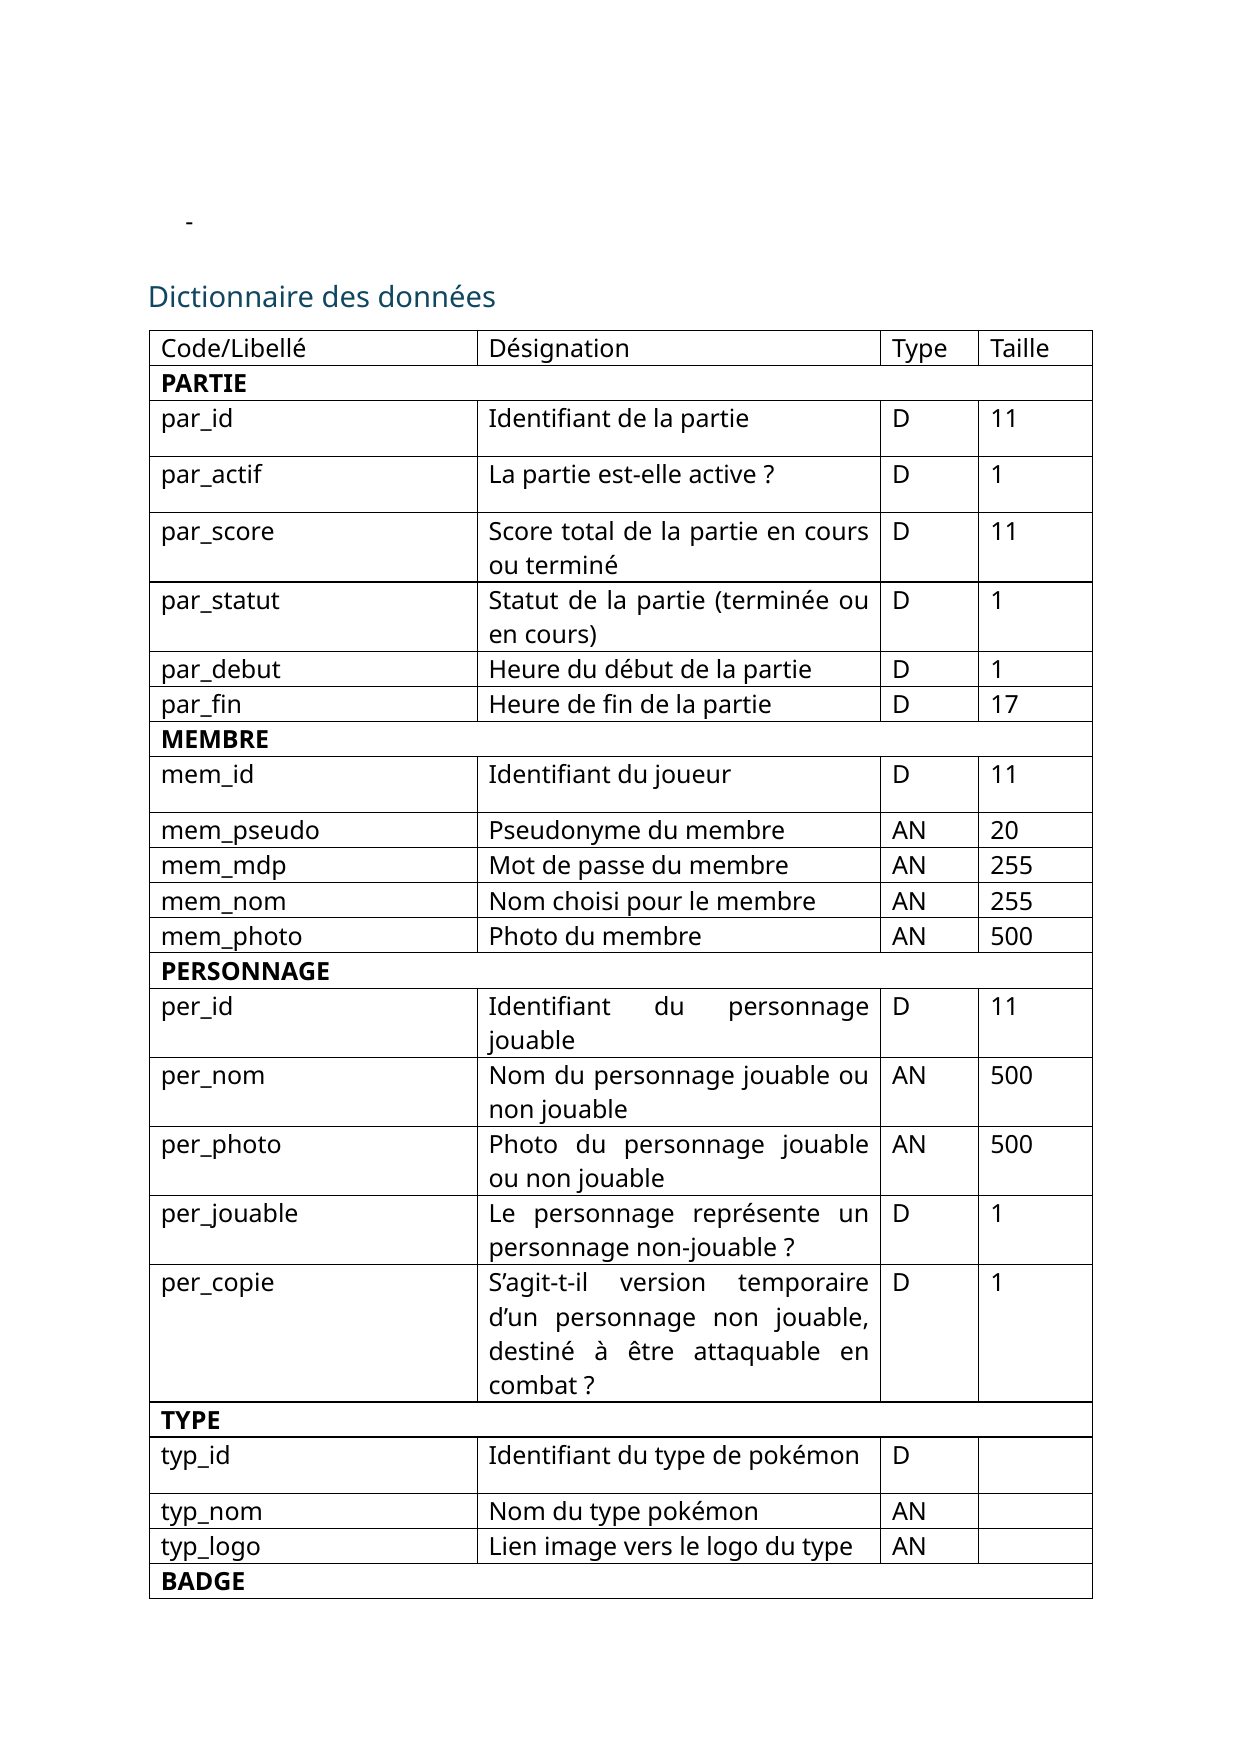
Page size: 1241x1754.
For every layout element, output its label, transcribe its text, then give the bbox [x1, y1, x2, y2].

table_cell par_id [150, 401, 477, 456]
table_cell mem_photo [150, 918, 477, 952]
table_cell D [881, 1438, 978, 1492]
table_cell 1 [979, 1265, 1092, 1401]
table_cell Mot de passe du membre [478, 848, 880, 882]
table_cell 500 [979, 918, 1092, 952]
table_cell D [881, 757, 978, 812]
table_cell 1 [979, 1196, 1092, 1264]
table_cell mem_nom [150, 883, 477, 917]
table_cell par_actif [150, 457, 477, 512]
table_cell D [881, 989, 978, 1057]
table_cell AN [881, 1127, 978, 1195]
table_cell AN [881, 1529, 978, 1563]
table_cell AN [881, 1494, 978, 1528]
table_cell Identifiant du joueur [478, 757, 880, 812]
table_cell Identifiant du personnage jouable [478, 989, 880, 1057]
table_cell D [881, 652, 978, 686]
table_cell 1 [979, 457, 1092, 512]
table_cell per_copie [150, 1265, 477, 1401]
table_cell PARTIE [150, 366, 1092, 400]
table_cell typ_logo [150, 1529, 477, 1563]
table_cell Lien image vers le logo du type [478, 1529, 880, 1563]
table_cell mem_mdp [150, 848, 477, 882]
table_cell mem_pseudo [150, 813, 477, 847]
table_cell BADGE [150, 1564, 1092, 1598]
table_cell Statut de la partie (terminée ou en cours) [478, 583, 880, 651]
table_header Désignation [478, 331, 880, 365]
table_cell D [881, 457, 978, 512]
table_cell 500 [979, 1127, 1092, 1195]
table_cell PERSONNAGE [150, 953, 1092, 987]
table_cell per_nom [150, 1058, 477, 1126]
table_cell 255 [979, 883, 1092, 917]
table_cell 255 [979, 848, 1092, 882]
table_cell La partie est-elle active ? [478, 457, 880, 512]
table_header Code/Libellé [150, 331, 477, 365]
table_cell [979, 1494, 1092, 1528]
table_cell Identifiant du type de pokémon [478, 1438, 880, 1492]
table_cell 11 [979, 513, 1092, 581]
table_cell S’agit-t-il version temporaire d’un personnage non jouable, destiné à être attaquable en combat ? [478, 1265, 880, 1401]
table_cell Pseudonyme du membre [478, 813, 880, 847]
table_cell AN [881, 883, 978, 917]
table_cell Score total de la partie en cours ou terminé [478, 513, 880, 581]
table_cell typ_nom [150, 1494, 477, 1528]
table_cell par_debut [150, 652, 477, 686]
table_cell 1 [979, 583, 1092, 651]
table_cell Photo du personnage jouable ou non jouable [478, 1127, 880, 1195]
table_cell Identifiant de la partie [478, 401, 880, 456]
table_cell Photo du membre [478, 918, 880, 952]
table_header Type [881, 331, 978, 365]
table_cell Nom du personnage jouable ou non jouable [478, 1058, 880, 1126]
table_cell D [881, 583, 978, 651]
table_cell MEMBRE [150, 722, 1092, 756]
table_cell AN [881, 918, 978, 952]
table_cell typ_id [150, 1438, 477, 1492]
table_cell [979, 1529, 1092, 1563]
table_cell D [881, 513, 978, 581]
table_cell Heure de fin de la partie [478, 687, 880, 721]
table_cell 17 [979, 687, 1092, 721]
subtitle Dictionnaire des données [148, 276, 1093, 316]
table_cell Le personnage représente un personnage non-jouable ? [478, 1196, 880, 1264]
table_cell [979, 1438, 1092, 1492]
table_cell TYPE [150, 1403, 1092, 1436]
table_cell 20 [979, 813, 1092, 847]
table_cell AN [881, 1058, 978, 1126]
table_cell par_fin [150, 687, 477, 721]
table_cell 500 [979, 1058, 1092, 1126]
table_cell per_photo [150, 1127, 477, 1195]
table_cell Heure du début de la partie [478, 652, 880, 686]
table_cell D [881, 1196, 978, 1264]
table_header Taille [979, 331, 1092, 365]
table_cell D [881, 687, 978, 721]
table_cell per_id [150, 989, 477, 1057]
table_cell Nom choisi pour le membre [478, 883, 880, 917]
table_cell D [881, 1265, 978, 1401]
table_cell 11 [979, 401, 1092, 456]
table_cell par_statut [150, 583, 477, 651]
table_cell 1 [979, 652, 1092, 686]
table_cell par_score [150, 513, 477, 581]
table_cell AN [881, 848, 978, 882]
table_cell per_jouable [150, 1196, 477, 1264]
table_cell 11 [979, 989, 1092, 1057]
table_cell D [881, 401, 978, 456]
table_cell AN [881, 813, 978, 847]
table_cell mem_id [150, 757, 477, 812]
table_cell 11 [979, 757, 1092, 812]
table_cell Nom du type pokémon [478, 1494, 880, 1528]
